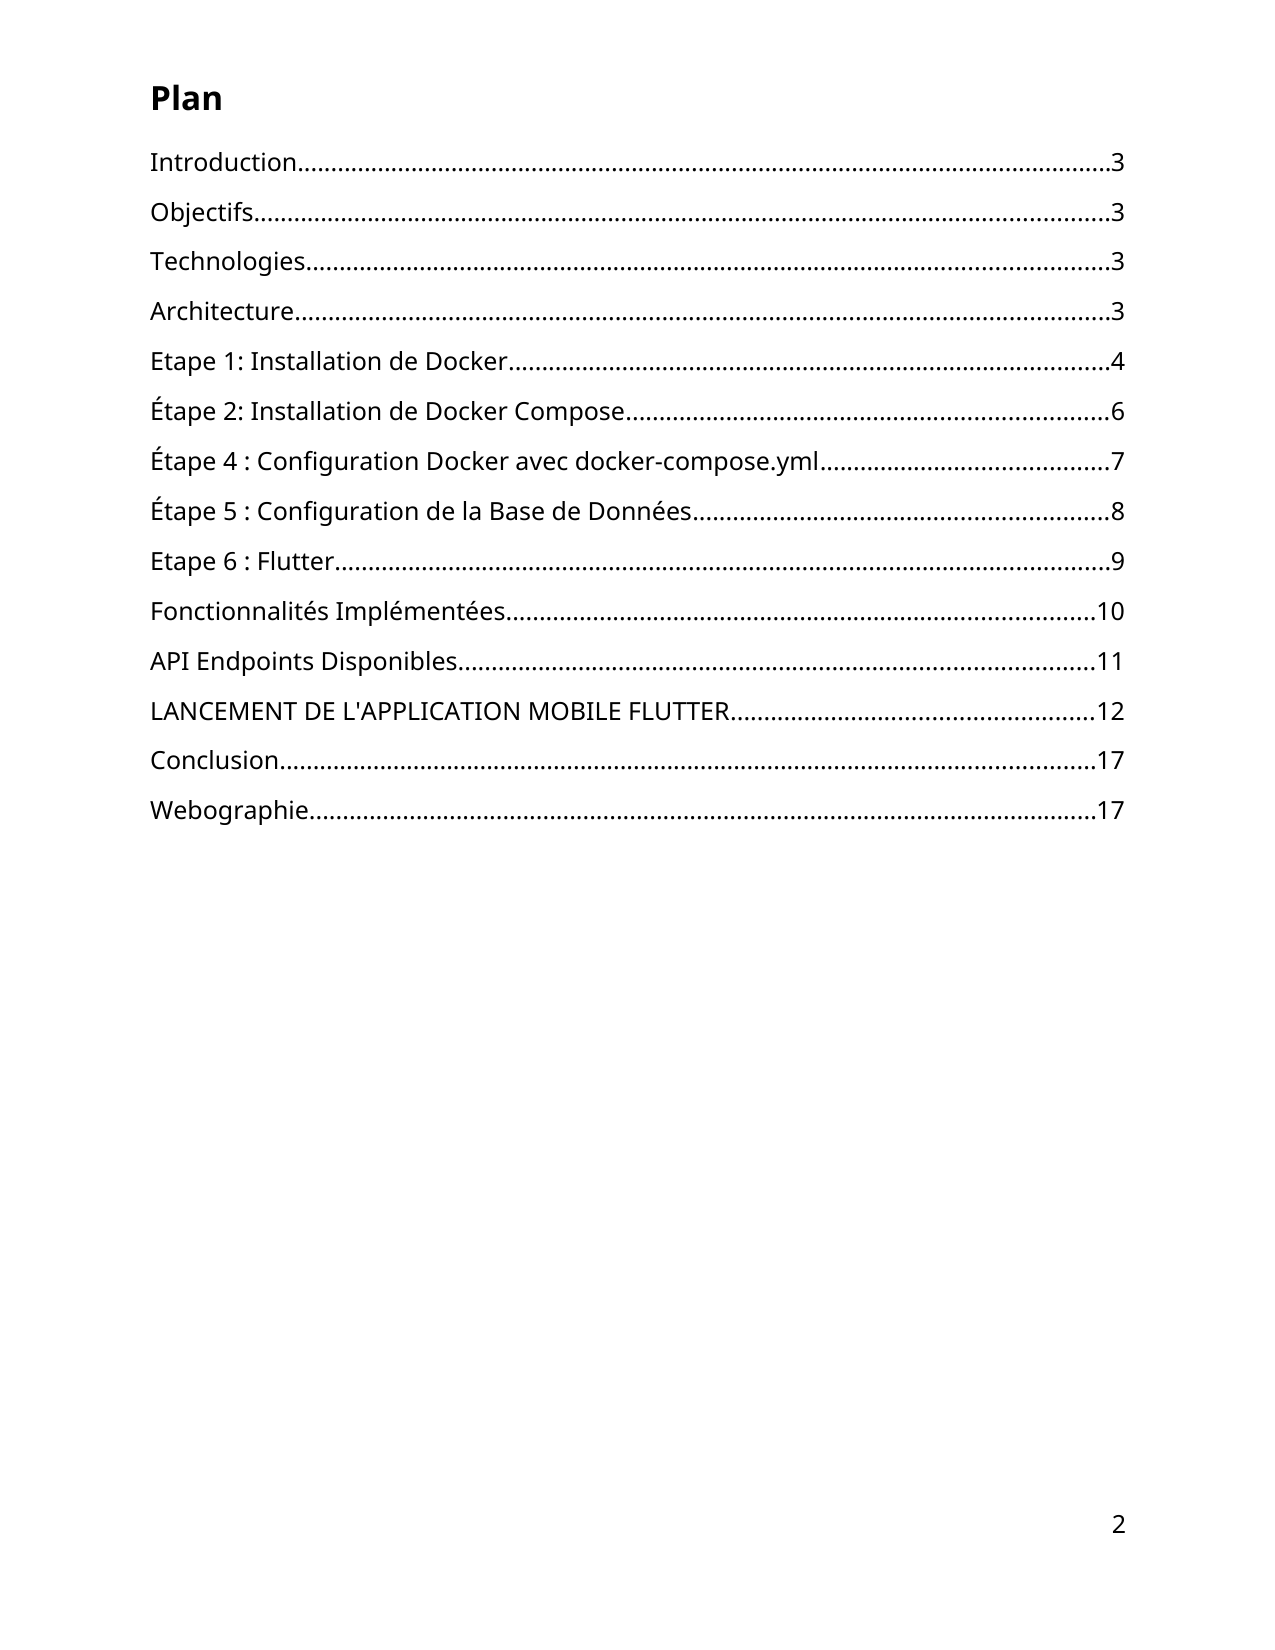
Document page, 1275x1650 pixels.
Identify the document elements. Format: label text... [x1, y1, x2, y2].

text Fonctionnalités Implémentées 10 [150, 593, 1125, 627]
text Etape 6 : Flutter 9 [150, 543, 1125, 577]
text Plan [150, 75, 1125, 120]
text Etape 1: Installation de Docker 4 [150, 344, 1125, 378]
text Architecture 3 [150, 294, 1125, 328]
text Introduction 3 [150, 144, 1125, 178]
text Objectifs 3 [150, 194, 1125, 228]
text LANCEMENT DE L'APPLICATION MOBILE FLUTTER 12 [150, 693, 1125, 727]
text Étape 4 : Configuration Docker avec docker-compose.yml 7 [150, 444, 1125, 478]
text API Endpoints Disponibles 11 [150, 643, 1125, 677]
text Étape 2: Installation de Docker Compose 6 [150, 394, 1125, 428]
text Technologies 3 [150, 244, 1125, 278]
text Conclusion 17 [150, 743, 1125, 777]
text Étape 5 : Configuration de la Base de Données 8 [150, 493, 1125, 528]
text Webographie 17 [150, 793, 1125, 827]
